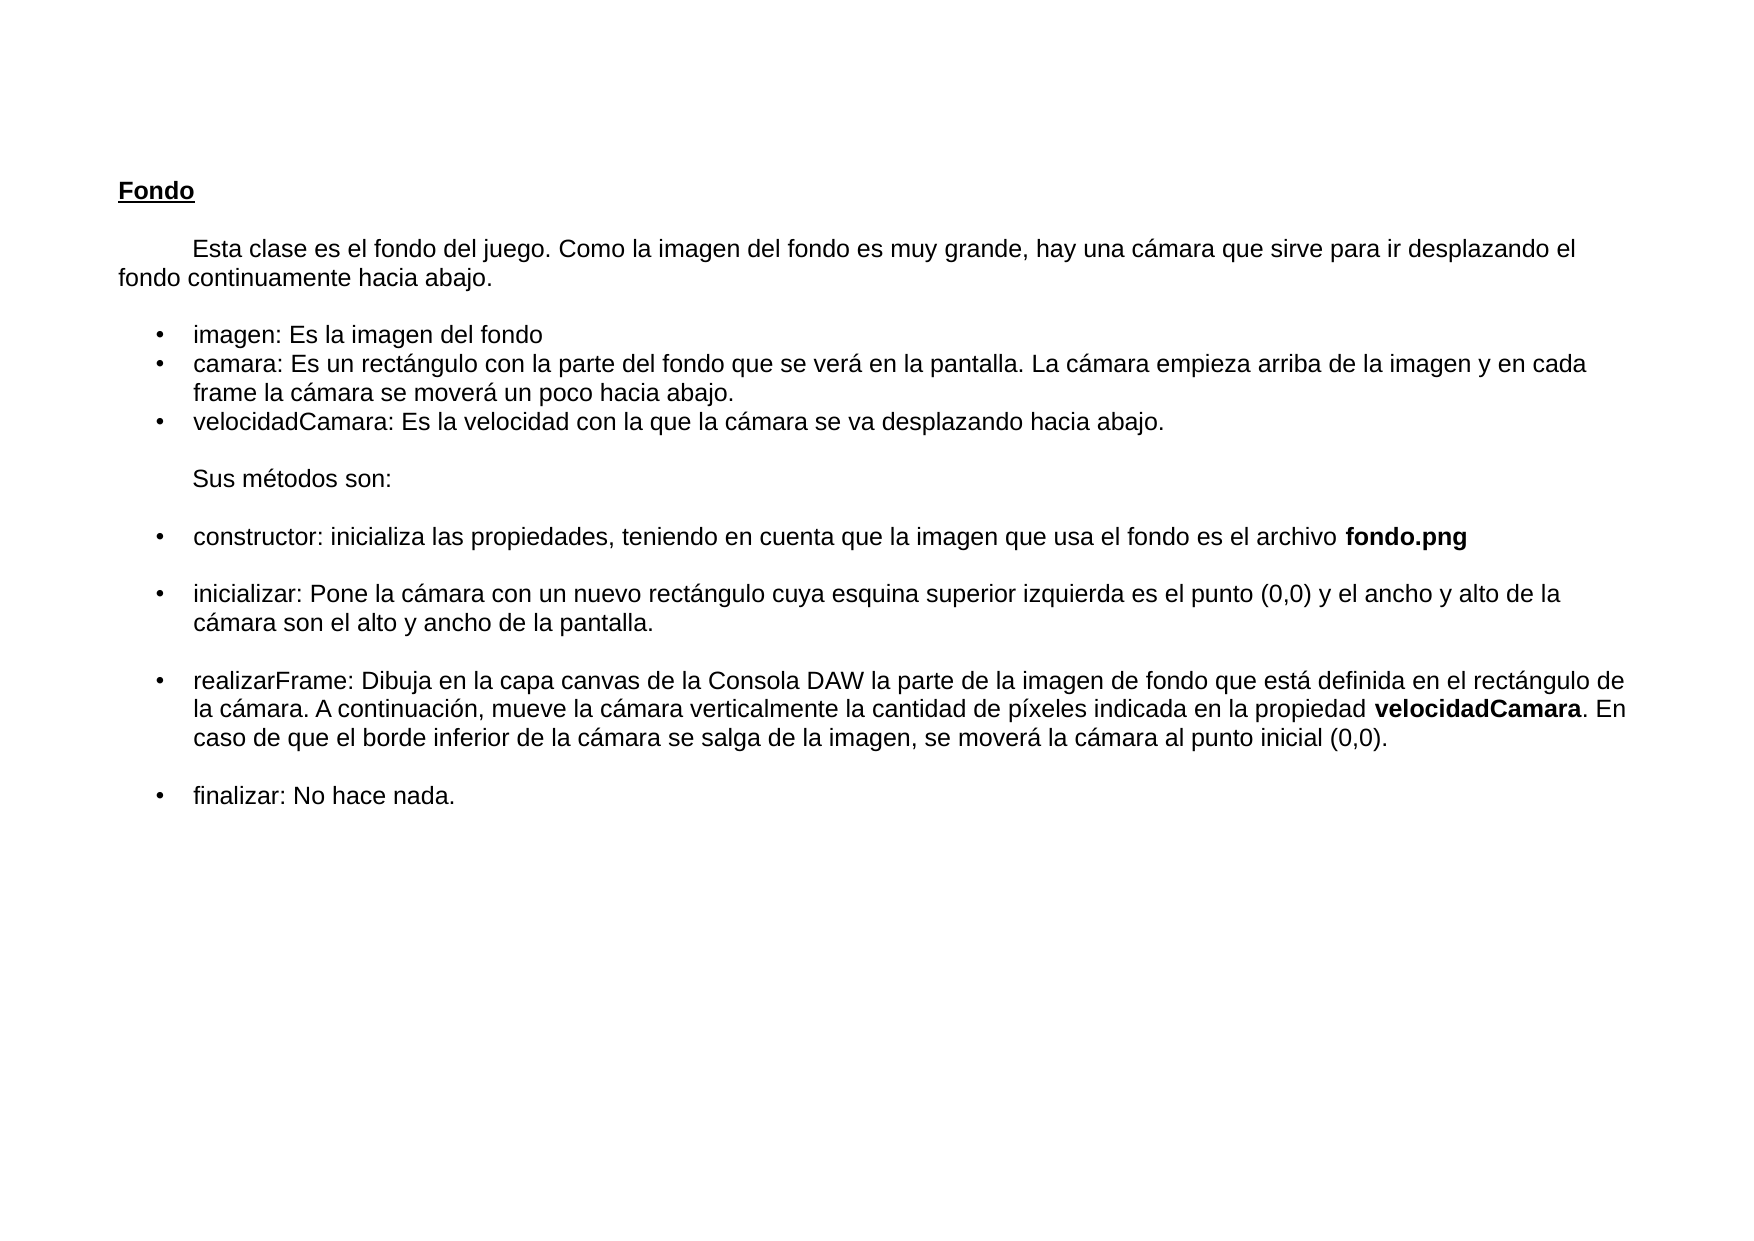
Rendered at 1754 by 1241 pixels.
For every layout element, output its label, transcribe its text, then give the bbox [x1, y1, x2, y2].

list inicializar: Pone la cámara con un nuevo rectángulo cuya esquina superior izquierda es el punto (0,0) y el ancho y alto de la cámara son el alto y ancho de la pantalla. [156, 579, 1636, 637]
list camara: Es un rectángulo con la parte del fondo que se verá en la pantalla. La cámara empieza arriba de la imagen y en cada frame la cámara se moverá un poco hacia abajo. [156, 349, 1636, 407]
list imagen: Es la imagen del fondo [156, 320, 1636, 349]
list realizarFrame: Dibuja en la capa canvas de la Consola DAW la parte de la imagen de fondo que está definida en el rectángulo de la cámara. A continuación, mueve la cámara verticalmente la cantidad de píxeles indicada en la propiedad velocidadCamara. En caso de que el borde inferior de la cámara se salga de la imagen, se moverá la cámara al punto inicial (0,0). [156, 666, 1636, 752]
list constructor: inicializa las propiedades, teniendo en cuenta que la imagen que usa el fondo es el archivo fondo.png [156, 522, 1636, 551]
list velocidadCamara: Es la velocidad con la que la cámara se va desplazando hacia abajo. [156, 407, 1636, 435]
text Esta clase es el fondo del juego. Como la imagen del fondo es muy grande, hay una cámara que sirve para ir desplazando el fondo continuamente hacia abajo. [118, 234, 1636, 291]
list finalizar: No hace nada. [156, 781, 1636, 809]
text Fondo [118, 176, 1636, 205]
text Sus métodos son: [118, 464, 1636, 493]
